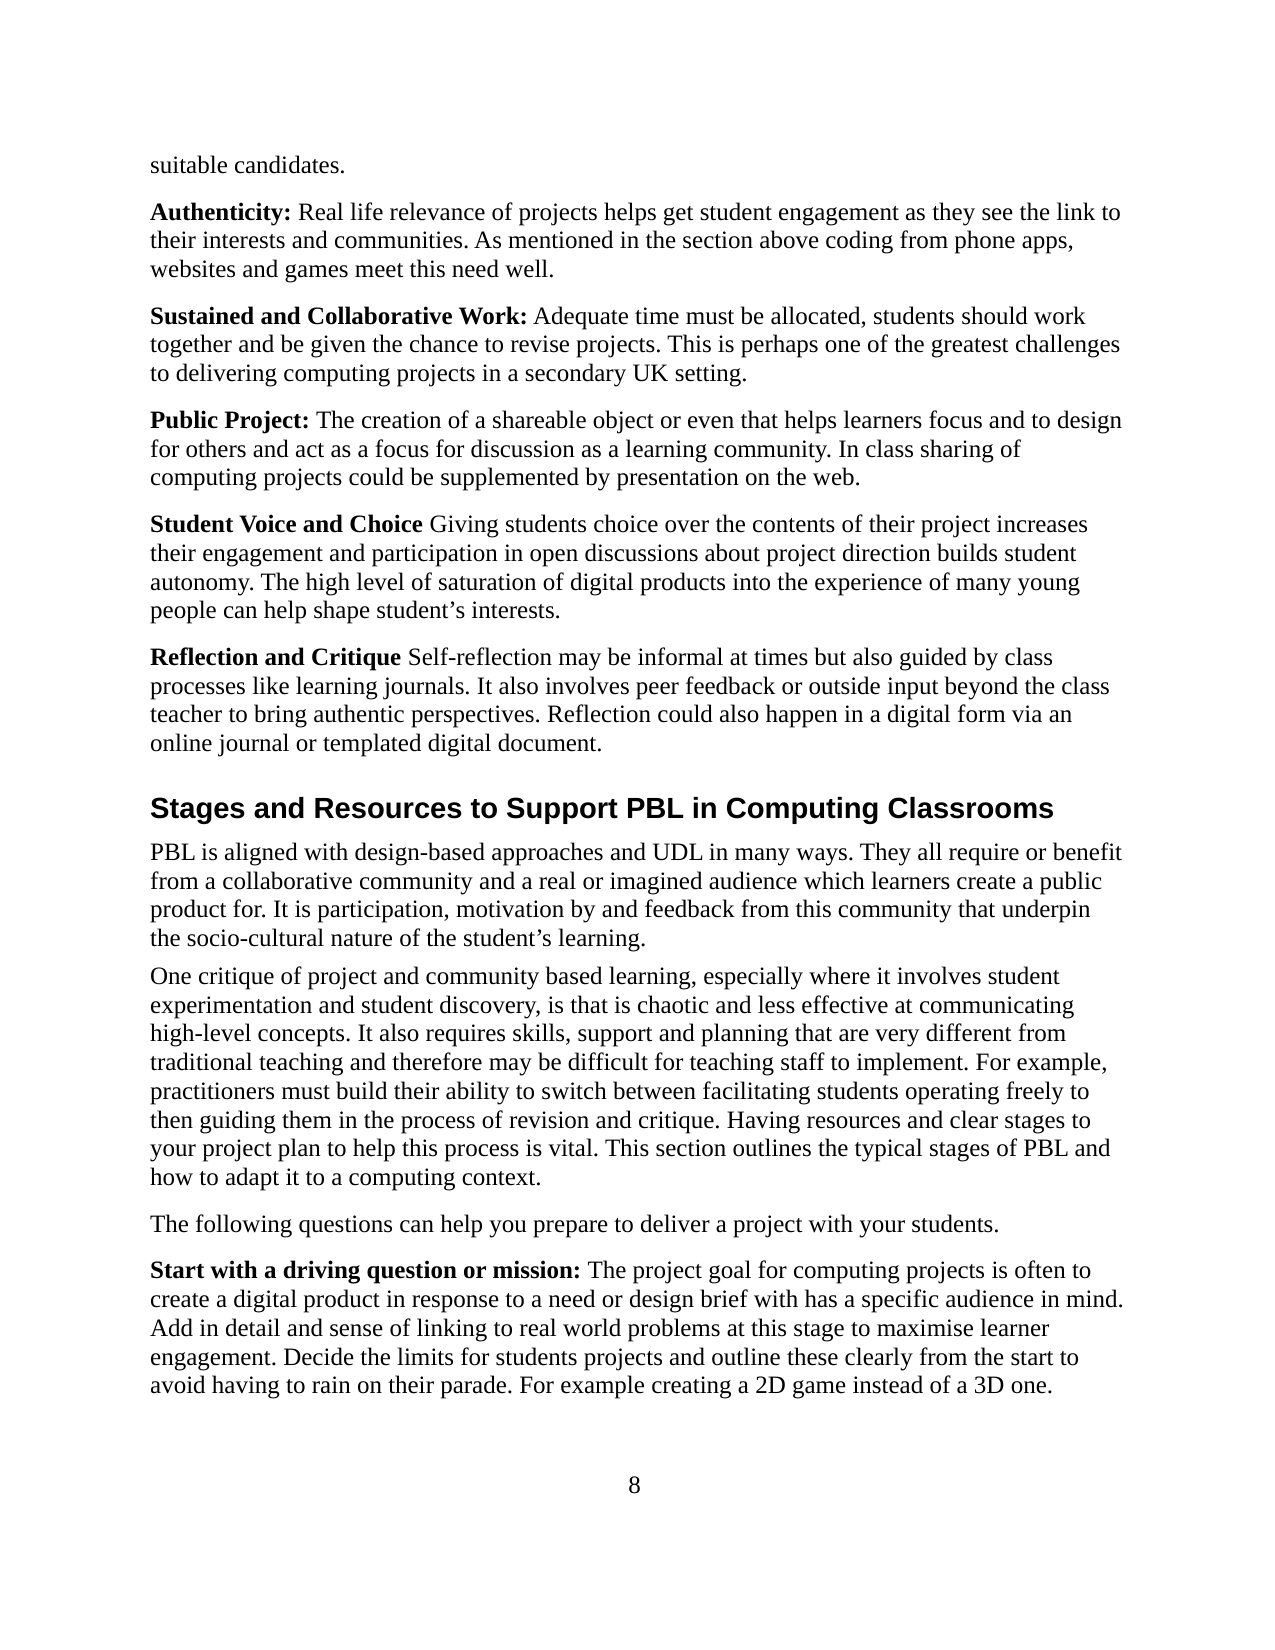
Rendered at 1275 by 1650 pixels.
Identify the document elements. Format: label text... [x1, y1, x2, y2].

text Public Project: The creation of a shareable object or even that helps learners focus and to design for others and act as a focus for discussion as a learning community. In class sharing of computing projects could be supplemented by presentation on the web. [150, 405, 1125, 491]
text Start with a driving question or mission: The project goal for computing projects is often to create a digital product in response to a need or design brief with has a specific audience in mind. Add in detail and sense of linking to real world problems at this stage to maximise learner engagement. Decide the limits for students projects and outline these clearly from the start to avoid having to rain on their parade. For example creating a 2D game instead of a 3D one. [150, 1256, 1125, 1399]
text The following questions can help you prepare to deliver a project with your students. [150, 1209, 1125, 1238]
text PBL is aligned with design-based approaches and UDL in many ways. They all require or benefit from a collaborative community and a real or imagined audience which learners create a public product for. It is participation, motivation by and feedback from this community that underpin the socio-cultural nature of the student’s learning. [150, 837, 1125, 952]
text suitable candidates. [150, 150, 1125, 179]
text Sustained and Collaborative Work: Adequate time must be allocated, students should work together and be given the chance to revise projects. This is perhaps one of the greatest challenges to delivering computing projects in a secondary UK setting. [150, 301, 1125, 387]
text Authenticity: Real life relevance of projects helps get student engagement as they see the link to their interests and communities. As mentioned in the section above coding from phone apps, websites and games meet this need well. [150, 197, 1125, 283]
text Student Voice and Choice Giving students choice over the contents of their project increases their engagement and participation in open discussions about project direction builds student autonomy. The high level of saturation of digital products into the experience of many young people can help shape student’s interests. [150, 509, 1125, 624]
text Reflection and Critique Self-reflection may be informal at times but also guided by class processes like learning journals. It also involves peer feedback or outside input beyond the class teacher to bring authentic perspectives. Reflection could also happen in a digital form via an online journal or templated digital document. [150, 642, 1125, 757]
subtitle Stages and Resources to Support PBL in Computing Classrooms [150, 791, 1125, 824]
text One critique of project and community based learning, especially where it involves student experimentation and student discovery, is that is chaotic and less effective at communicating high-level concepts. It also requires skills, support and planning that are very different from traditional teaching and therefore may be difficult for teaching staff to implement. For example, practitioners must build their ability to switch between facilitating students operating freely to then guiding them in the process of revision and critique. Having resources and clear stages to your project plan to help this process is vital. This section outlines the typical stages of PBL and how to adapt it to a computing context. [150, 961, 1125, 1191]
